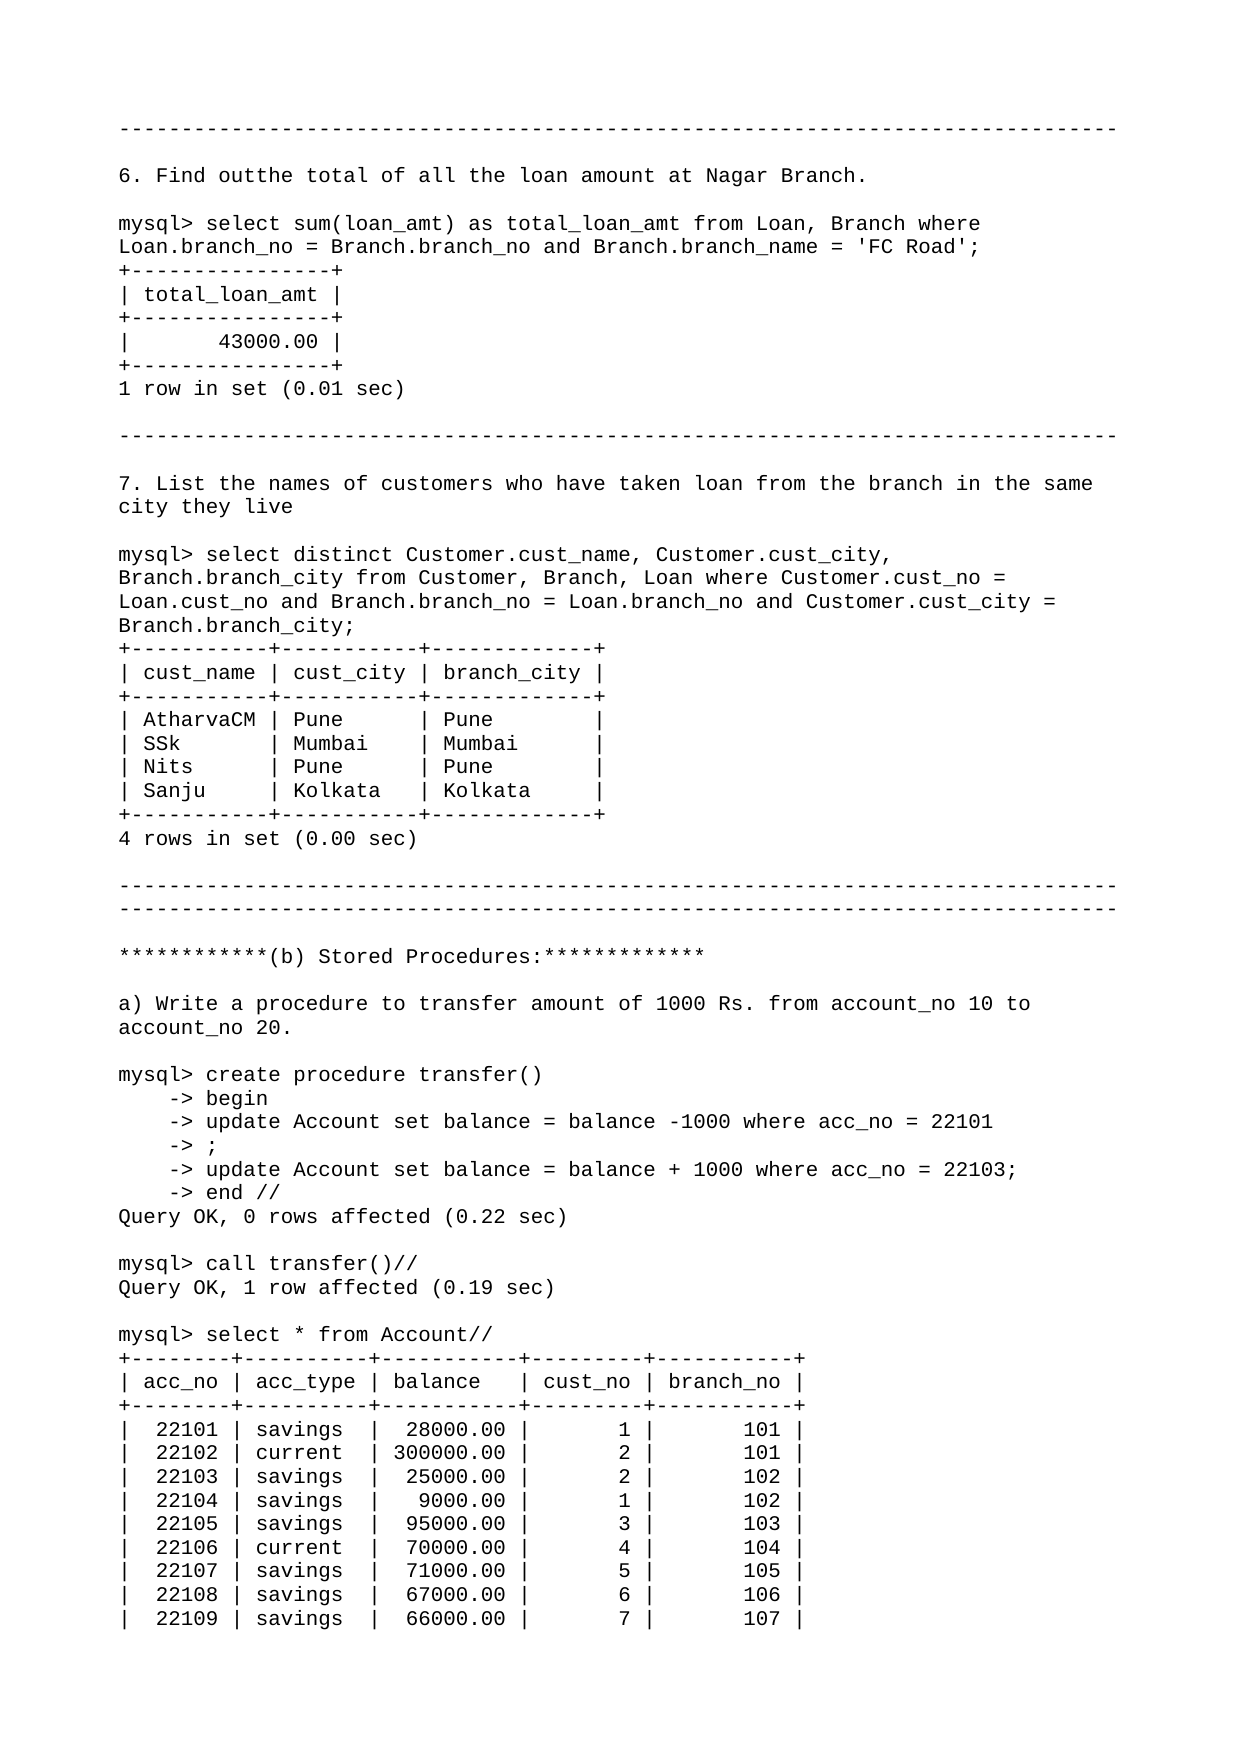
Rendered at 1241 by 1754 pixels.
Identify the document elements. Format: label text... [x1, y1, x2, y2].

text -------------------------------------------------------------------------------- [118, 426, 1122, 449]
text | Nits | Pune | Pune | [118, 757, 1122, 780]
text | 22108 | savings | 67000.00 | 6 | 106 | [118, 1584, 1122, 1608]
text +-----------+-----------+-------------+ [118, 638, 1122, 662]
text ************(b) Stored Procedures:************* [118, 946, 1122, 969]
text | 22106 | current | 70000.00 | 4 | 104 | [118, 1537, 1122, 1561]
text | acc_no | acc_type | balance | cust_no | branch_no | [118, 1371, 1122, 1395]
text mysql> select distinct Customer.cust_name, Customer.cust_city, Branch.branch_city from Customer, Branch, Loan where Customer.cust_no = Loan.cust_no and Branch.branch_no = Loan.branch_no and Customer.cust_city = Branch.branch_city; [118, 544, 1122, 638]
text +--------+----------+-----------+---------+-----------+ [118, 1395, 1122, 1419]
text | 22105 | savings | 95000.00 | 3 | 103 | [118, 1513, 1122, 1537]
text +----------------+ [118, 260, 1122, 284]
text | 22102 | current | 300000.00 | 2 | 101 | [118, 1442, 1122, 1466]
text 1 row in set (0.01 sec) [118, 378, 1122, 402]
text | 43000.00 | [118, 331, 1122, 354]
text +----------------+ [118, 354, 1122, 378]
text -> ; [118, 1135, 1122, 1158]
text -------------------------------------------------------------------------------- [118, 898, 1122, 922]
text mysql> select * from Account// [118, 1324, 1122, 1348]
text -------------------------------------------------------------------------------- [118, 118, 1122, 142]
text a) Write a procedure to transfer amount of 1000 Rs. from account_no 10 to account_no 20. [118, 993, 1122, 1040]
text | 22107 | savings | 71000.00 | 5 | 105 | [118, 1561, 1122, 1584]
text | 22109 | savings | 66000.00 | 7 | 107 | [118, 1608, 1122, 1631]
text | Sanju | Kolkata | Kolkata | [118, 780, 1122, 804]
text mysql> create procedure transfer() [118, 1064, 1122, 1088]
text +-----------+-----------+-------------+ [118, 804, 1122, 827]
text | total_loan_amt | [118, 284, 1122, 307]
text +--------+----------+-----------+---------+-----------+ [118, 1348, 1122, 1371]
text 6. Find outthe total of all the loan amount at Nagar Branch. [118, 165, 1122, 189]
text | 22101 | savings | 28000.00 | 1 | 101 | [118, 1419, 1122, 1442]
text | SSk | Mumbai | Mumbai | [118, 733, 1122, 757]
text | AtharvaCM | Pune | Pune | [118, 709, 1122, 733]
text -> update Account set balance = balance + 1000 where acc_no = 22103; [118, 1158, 1122, 1182]
text -> end // [118, 1182, 1122, 1206]
text 7. List the names of customers who have taken loan from the branch in the same city they live [118, 473, 1122, 520]
text | cust_name | cust_city | branch_city | [118, 662, 1122, 686]
text -> begin [118, 1088, 1122, 1111]
text 4 rows in set (0.00 sec) [118, 827, 1122, 851]
text | 22104 | savings | 9000.00 | 1 | 102 | [118, 1489, 1122, 1513]
text -> update Account set balance = balance -1000 where acc_no = 22101 [118, 1111, 1122, 1135]
text mysql> select sum(loan_amt) as total_loan_amt from Loan, Branch where Loan.branch_no = Branch.branch_no and Branch.branch_name = 'FC Road'; [118, 213, 1122, 260]
text Query OK, 0 rows affected (0.22 sec) [118, 1206, 1122, 1229]
text +-----------+-----------+-------------+ [118, 686, 1122, 709]
text +----------------+ [118, 307, 1122, 331]
text Query OK, 1 row affected (0.19 sec) [118, 1277, 1122, 1300]
text -------------------------------------------------------------------------------- [118, 875, 1122, 898]
text | 22103 | savings | 25000.00 | 2 | 102 | [118, 1466, 1122, 1489]
text mysql> call transfer()// [118, 1253, 1122, 1277]
